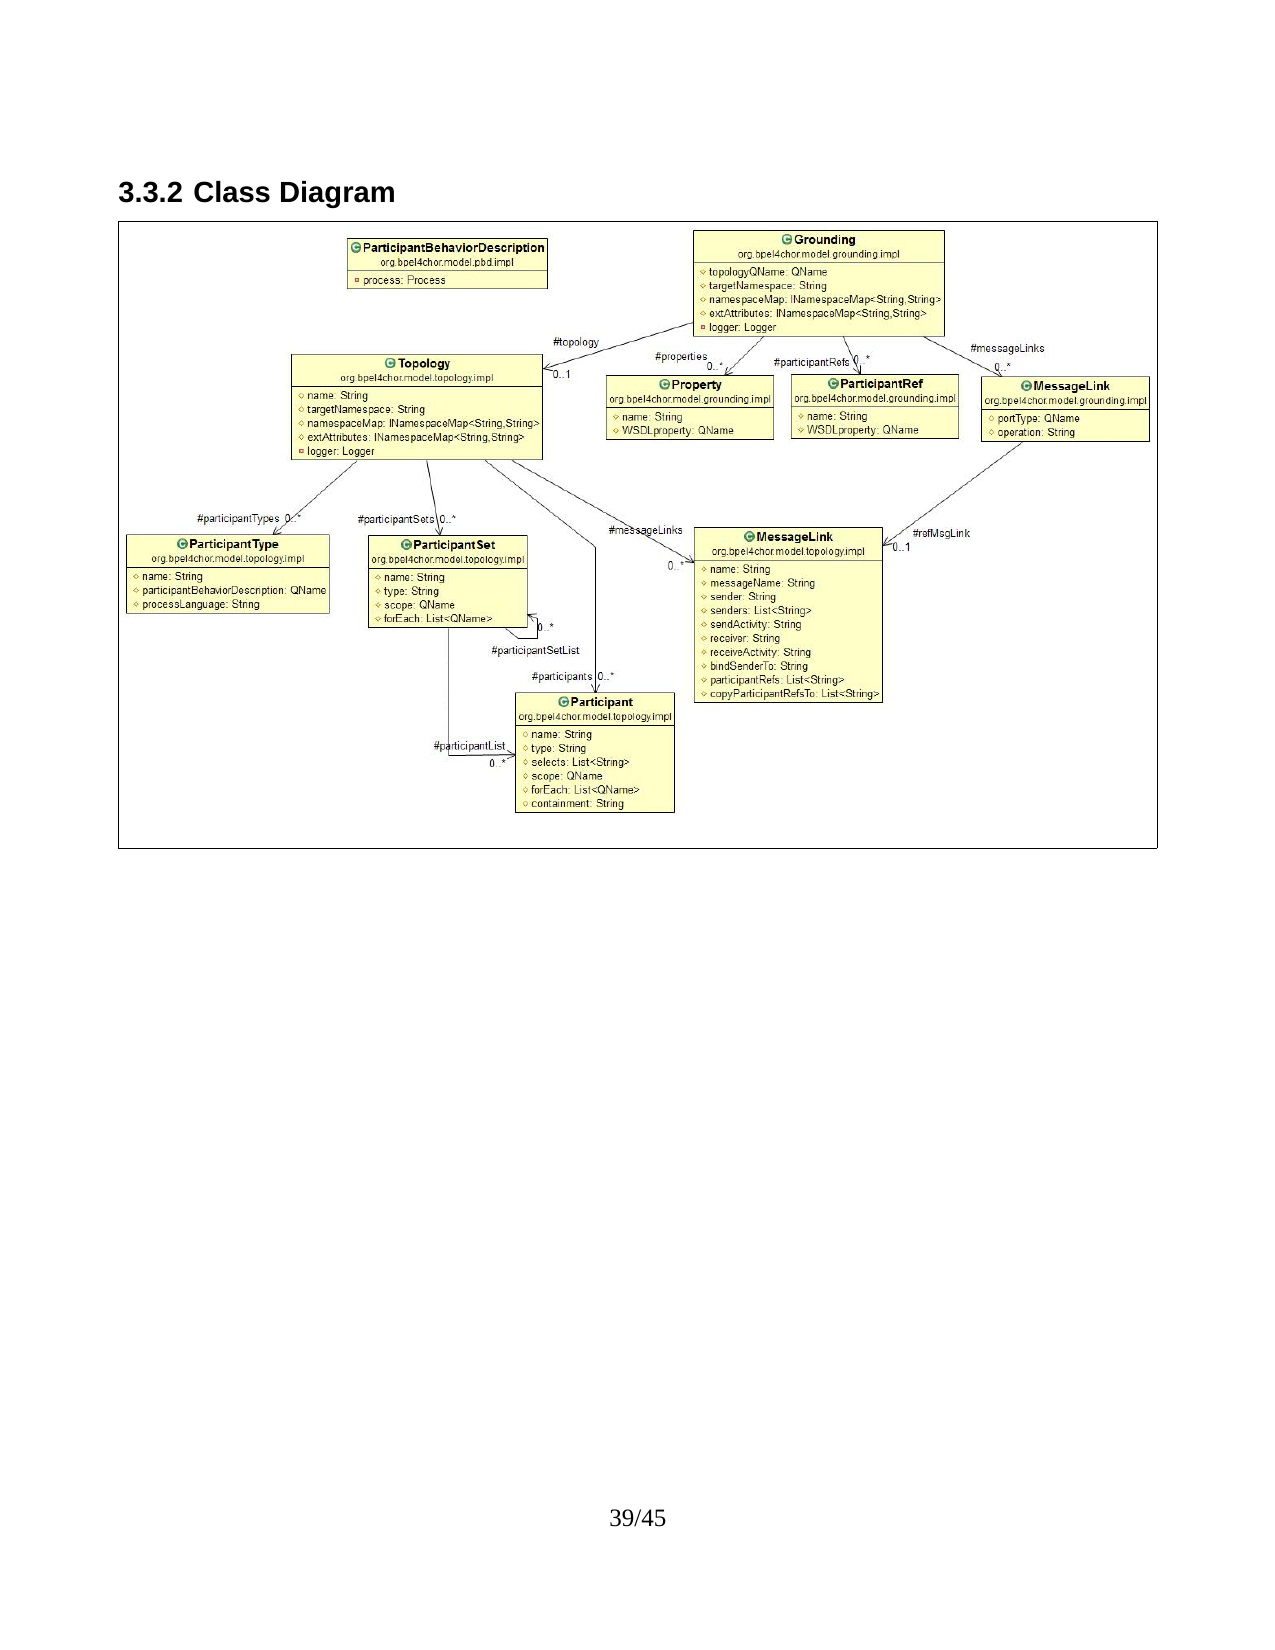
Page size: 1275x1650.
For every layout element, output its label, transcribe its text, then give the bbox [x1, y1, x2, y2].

subtitle Class Diagram [118, 176, 1157, 209]
table_header [119, 222, 1157, 814]
table_header [119, 815, 1157, 848]
picture [123, 227, 1152, 815]
